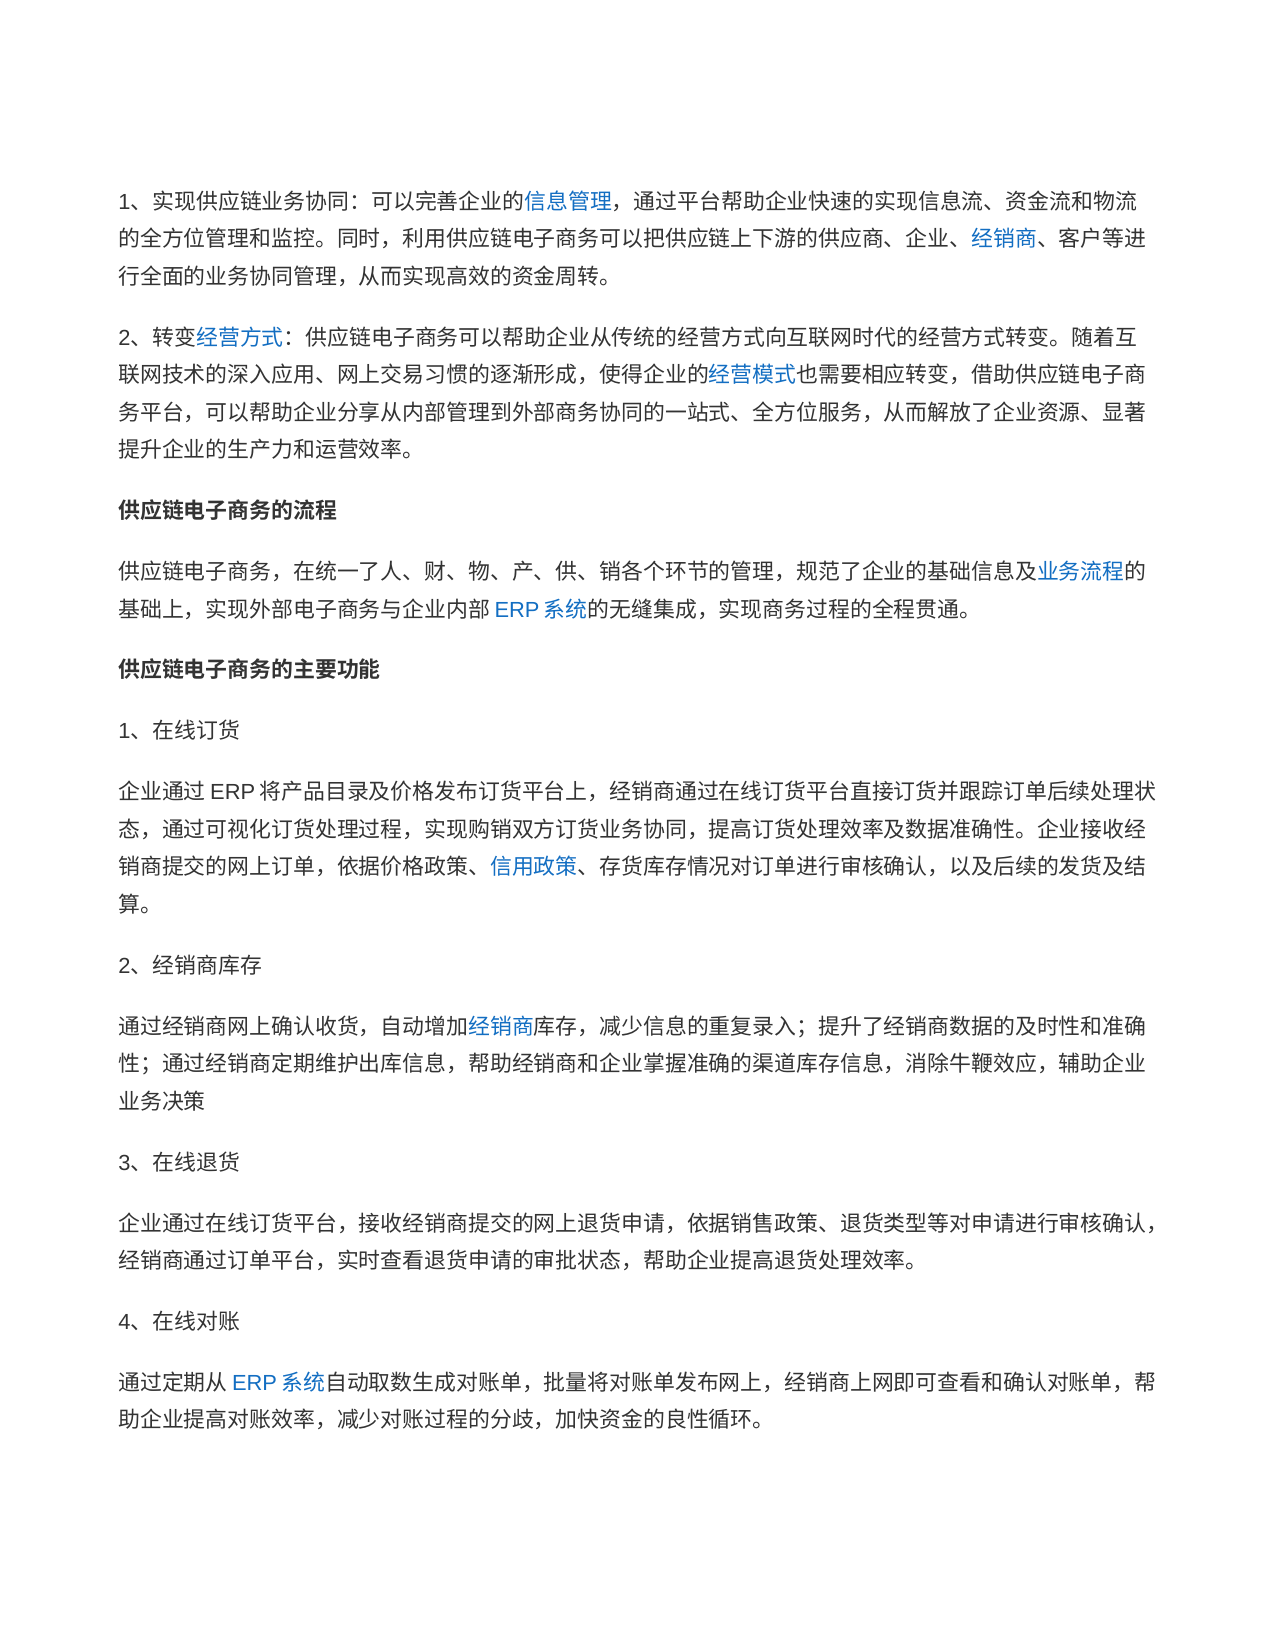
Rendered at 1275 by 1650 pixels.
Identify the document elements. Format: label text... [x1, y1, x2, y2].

text 3、在线退货 [118, 1137, 1157, 1175]
text 2、转变经营方式：供应链电子商务可以帮助企业从传统的经营方式向互联网时代的经营方式转变。随着互联网技术的深入应用、网上交易习惯的逐渐形成，使得企业的经营模式也需要相应转变，借助供应链电子商务平台，可以帮助企业分享从内部管理到外部商务协同的一站式、全方位服务，从而解放了企业资源、显著提升企业的生产力和运营效率。 [118, 312, 1157, 462]
text 1、在线订货 [118, 706, 1157, 743]
text 企业通过在线订货平台，接收经销商提交的网上退货申请，依据销售政策、退货类型等对申请进行审核确认，经销商通过订单平台，实时查看退货申请的审批状态，帮助企业提高退货处理效率。 [118, 1198, 1157, 1273]
text 供应链电子商务的主要功能 [118, 645, 1157, 683]
text 供应链电子商务的流程 [118, 486, 1157, 523]
text 2、经销商库存 [118, 940, 1157, 978]
text 企业通过ERP将产品目录及价格发布订货平台上，经销商通过在线订货平台直接订货并跟踪订单后续处理状态，通过可视化订货处理过程，实现购销双方订货业务协同，提高订货处理效率及数据准确性。企业接收经销商提交的网上订单，依据价格政策、信用政策、存货库存情况对订单进行审核确认，以及后续的发货及结算。 [118, 767, 1157, 917]
text 1、实现供应链业务协同：可以完善企业的信息管理，通过平台帮助企业快速的实现信息流、资金流和物流的全方位管理和监控。同时，利用供应链电子商务可以把供应链上下游的供应商、企业、经销商、客户等进行全面的业务协同管理，从而实现高效的资金周转。 [118, 176, 1157, 289]
text 通过经销商网上确认收货，自动增加经销商库存，减少信息的重复录入；提升了经销商数据的及时性和准确性；通过经销商定期维护出库信息，帮助经销商和企业掌握准确的渠道库存信息，消除牛鞭效应，辅助企业业务决策 [118, 1001, 1157, 1114]
text 通过定期从ERP系统自动取数生成对账单，批量将对账单发布网上，经销商上网即可查看和确认对账单，帮助企业提高对账效率，减少对账过程的分歧，加快资金的良性循环。 [118, 1358, 1157, 1433]
text 4、在线对账 [118, 1297, 1157, 1334]
text 供应链电子商务，在统一了人、财、物、产、供、销各个环节的管理，规范了企业的基础信息及业务流程的基础上，实现外部电子商务与企业内部ERP系统的无缝集成，实现商务过程的全程贯通。 [118, 547, 1157, 622]
